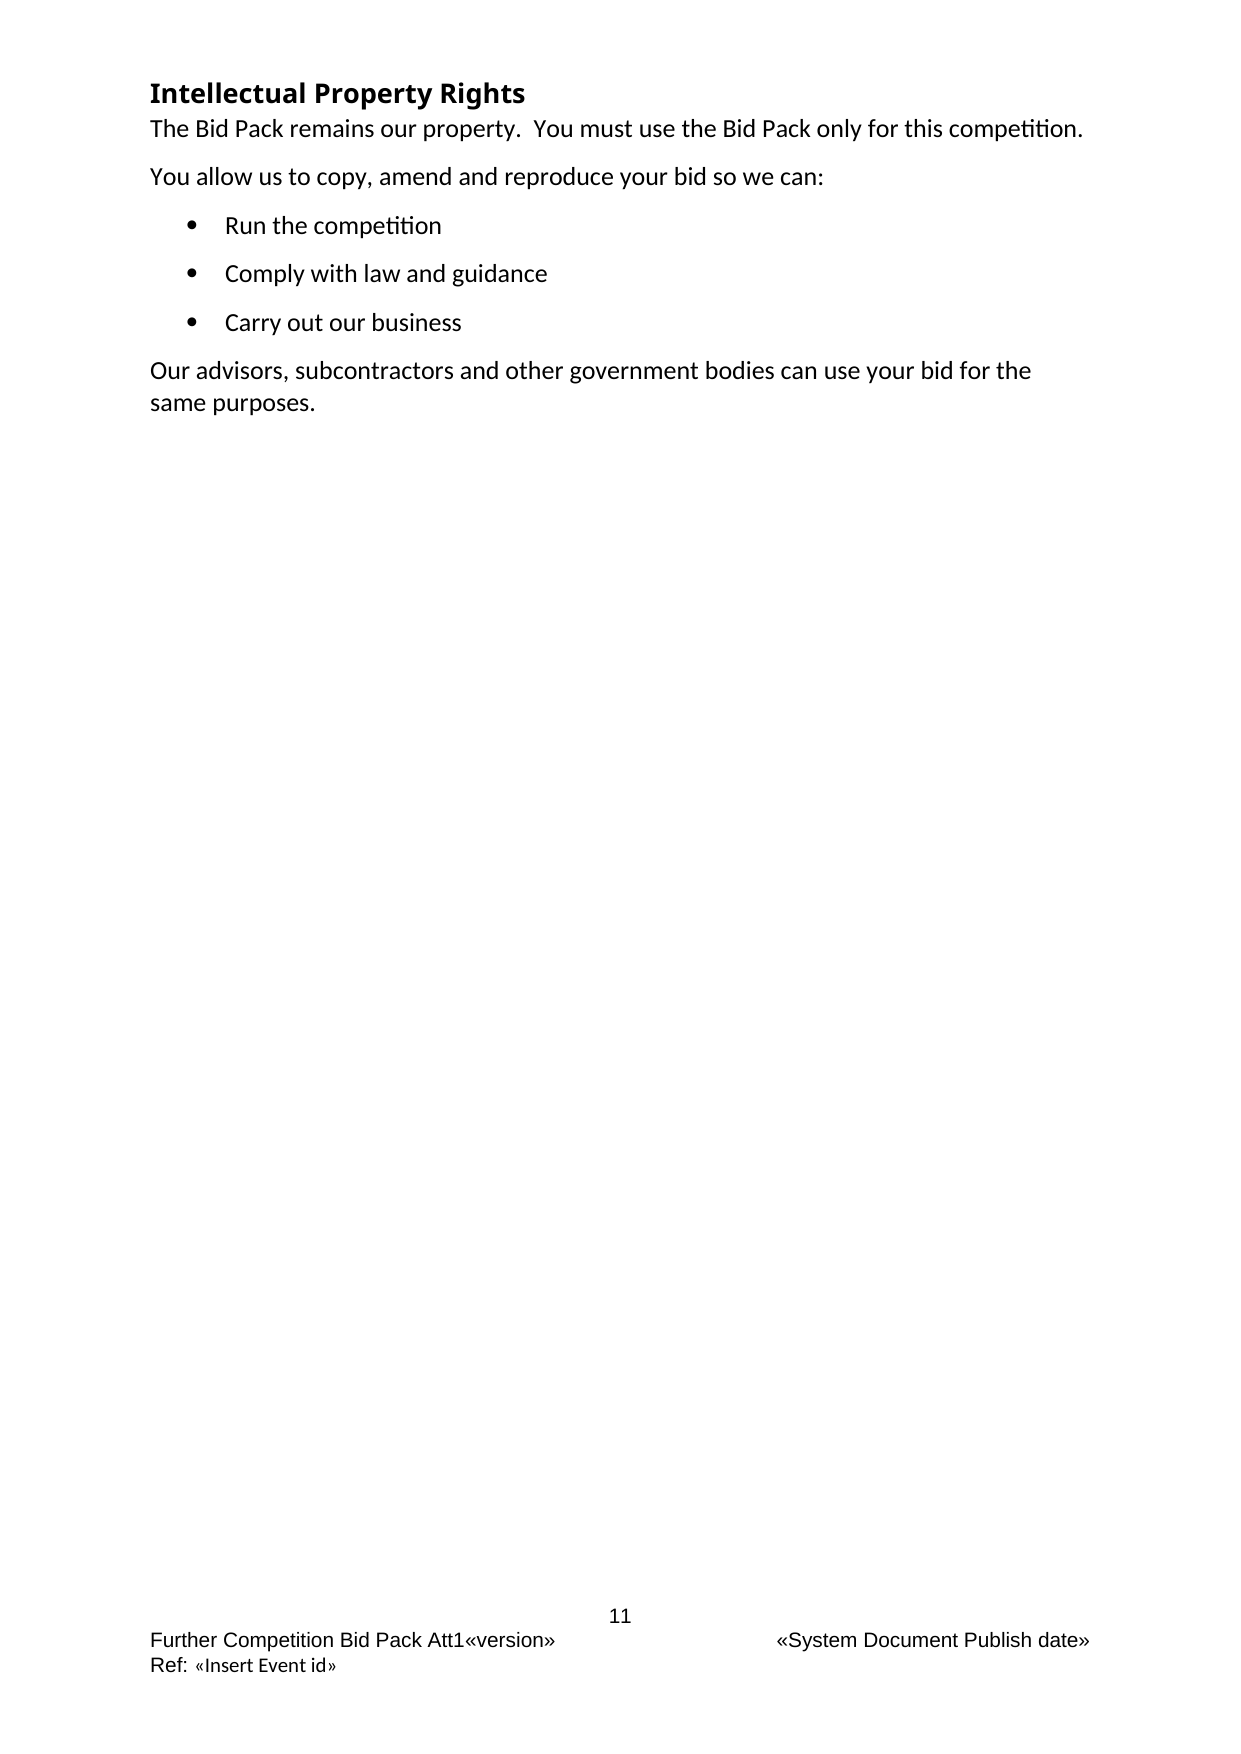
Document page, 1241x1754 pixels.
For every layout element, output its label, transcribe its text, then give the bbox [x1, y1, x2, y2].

list Comply with law and guidance [187, 257, 1090, 289]
list Carry out our business [187, 306, 1090, 337]
text You allow us to copy, amend and reproduce your bid so we can: [150, 160, 1090, 192]
text Our advisors, subcontractors and other government bodies can use your bid for the same purposes. [150, 354, 1090, 418]
text The Bid Pack remains our property. You must use the Bid Pack only for this competition. [150, 112, 1090, 144]
list Run the competition [187, 209, 1090, 241]
subtitle Intellectual Property Rights [150, 75, 1090, 112]
